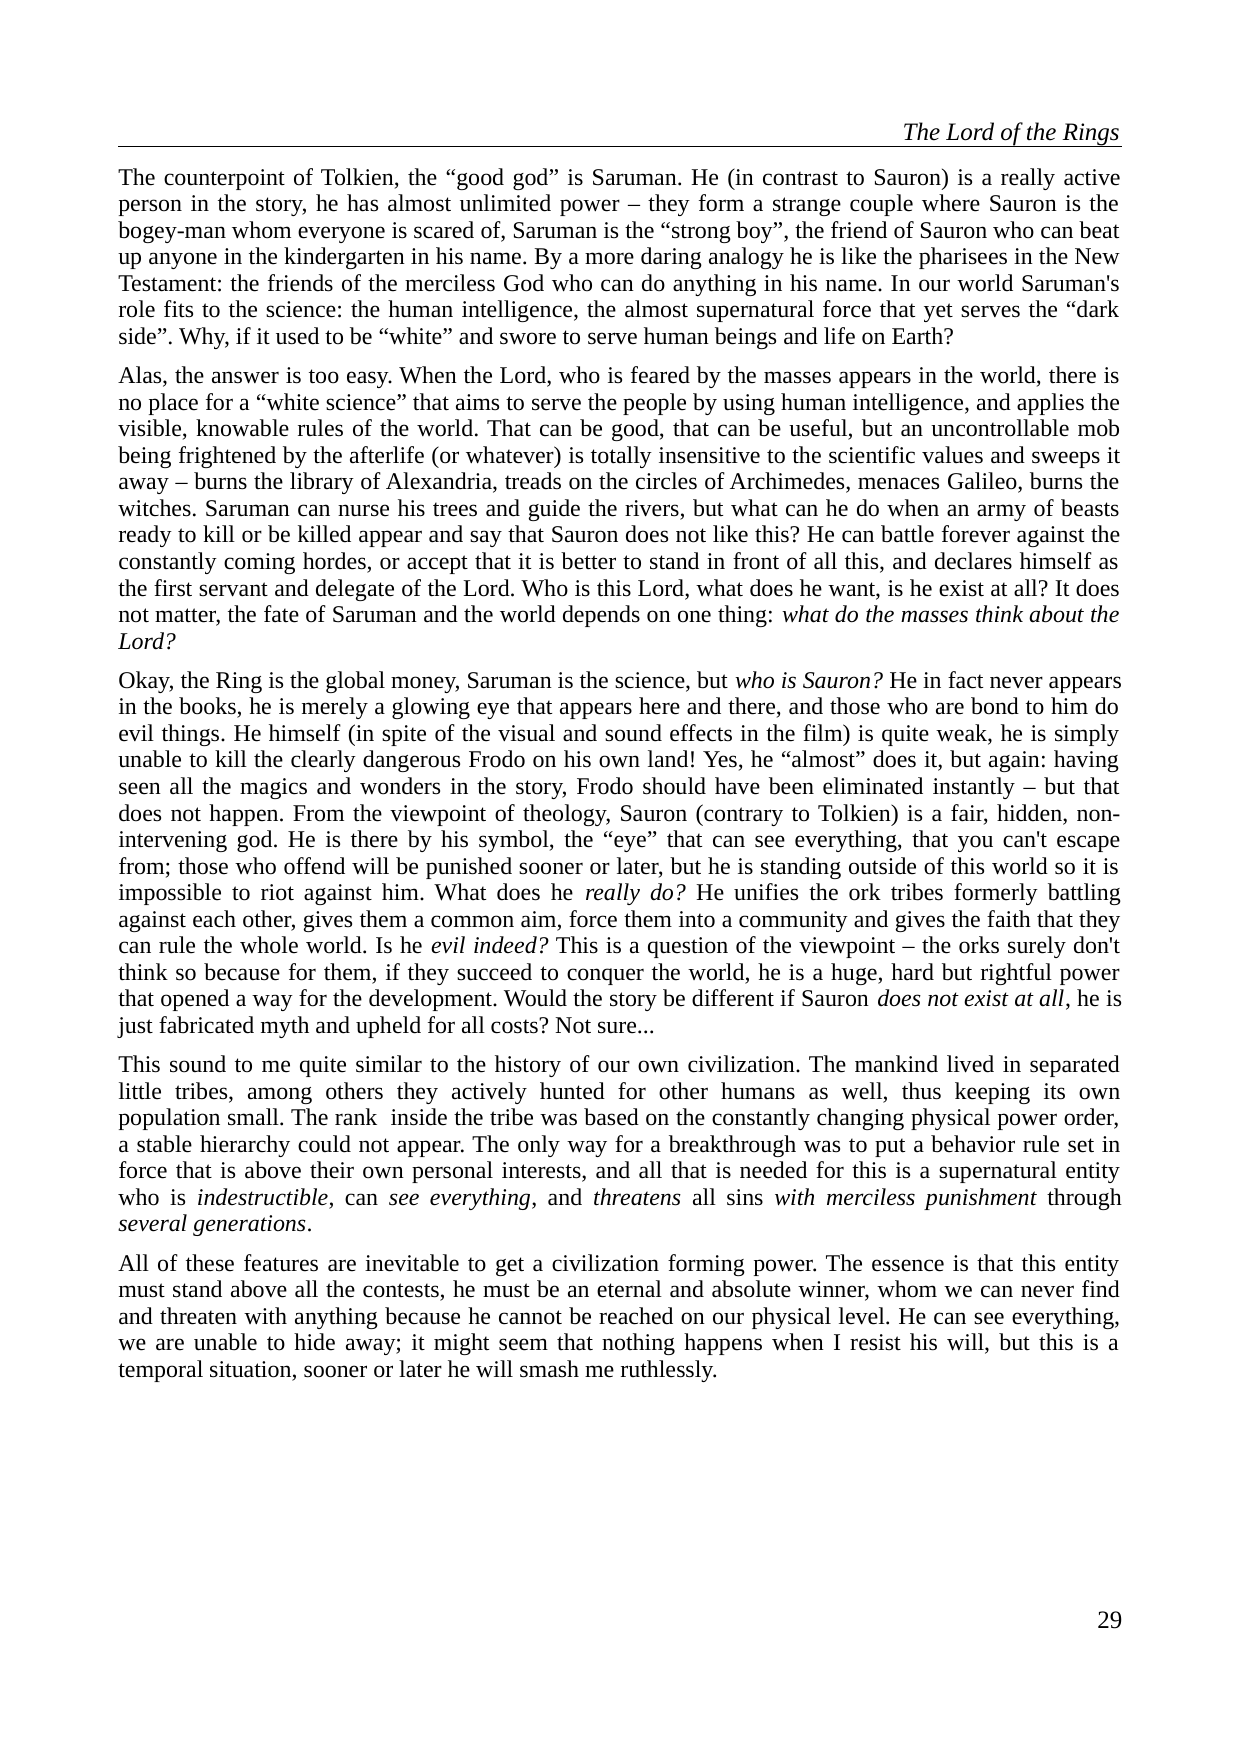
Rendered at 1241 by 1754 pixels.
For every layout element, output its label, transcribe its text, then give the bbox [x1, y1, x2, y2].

text The counterpoint of Tolkien, the “good god” is Saruman. He (in contrast to Sauron) is a really active person in the story, he has almost unlimited power – they form a strange couple where Sauron is the bogey-man whom everyone is scared of, Saruman is the “strong boy”, the friend of Sauron who can beat up anyone in the kindergarten in his name. By a more daring analogy he is like the pharisees in the New Testament: the friends of the merciless God who can do anything in his name. In our world Saruman's role fits to the science: the human intelligence, the almost supernatural force that yet serves the “dark side”. Why, if it used to be “white” and swore to serve human beings and life on Earth? [118, 164, 1122, 349]
text Alas, the answer is too easy. When the Lord, who is feared by the masses appears in the world, there is no place for a “white science” that aims to serve the people by using human intelligence, and applies the visible, knowable rules of the world. That can be good, that can be useful, but an uncontrollable mob being frightened by the afterlife (or whatever) is totally insensitive to the scientific values and sweeps it away – burns the library of Alexandria, treads on the circles of Archimedes, menaces Galileo, burns the witches. Saruman can nurse his trees and guide the rivers, but what can he do when an army of beasts ready to kill or be killed appear and say that Sauron does not like this? He can battle forever against the constantly coming hordes, or accept that it is better to stand in front of all this, and declares himself as the first servant and delegate of the Lord. Who is this Lord, what does he want, is he exist at all? It does not matter, the fate of Saruman and the world depends on one thing: what do the masses think about the Lord? [118, 362, 1122, 654]
text All of these features are inevitable to get a civilization forming power. The essence is that this entity must stand above all the contests, he must be an eternal and absolute winner, whom we can never find and threaten with anything because he cannot be reached on our physical level. He can see everything, we are unable to hide away; it might seem that nothing happens when I resist his will, but this is a temporal situation, sooner or later he will smash me ruthlessly. [118, 1249, 1122, 1382]
text This sound to me quite similar to the history of our own civilization. The mankind lived in separated little tribes, among others they actively hunted for other humans as well, thus keeping its own population small. The rank inside the tribe was based on the constantly changing physical power order, a stable hierarchy could not appear. The only way for a breakthrough was to put a behavior rule set in force that is above their own personal interests, and all that is needed for this is a supernatural entity who is indestructible, can see everything, and threatens all sins with merciless punishment through several generations. [118, 1051, 1122, 1237]
text Okay, the Ring is the global money, Saruman is the science, but who is Sauron? He in fact never appears in the books, he is merely a glowing eye that appears here and there, and those who are bond to him do evil things. He himself (in spite of the visual and sound effects in the film) is quite weak, he is simply unable to kill the clearly dangerous Frodo on his own land! Yes, he “almost” does it, but again: having seen all the magics and wonders in the story, Frodo should have been eliminated instantly – but that does not happen. From the viewpoint of theology, Sauron (contrary to Tolkien) is a fair, hidden, non-intervening god. He is there by his symbol, the “eye” that can see everything, that you can't escape from; those who offend will be punished sooner or later, but he is standing outside of this world so it is impossible to riot against him. What does he really do? He unifies the ork tribes formerly battling against each other, gives them a common aim, force them into a community and gives the faith that they can rule the whole world. Is he evil indeed? This is a question of the viewpoint – the orks surely don't think so because for them, if they succeed to conquer the world, he is a huge, hard but rightful power that opened a way for the development. Would the story be different if Sauron does not exist at all, he is just fabricated myth and upheld for all costs? Not sure... [118, 667, 1122, 1039]
